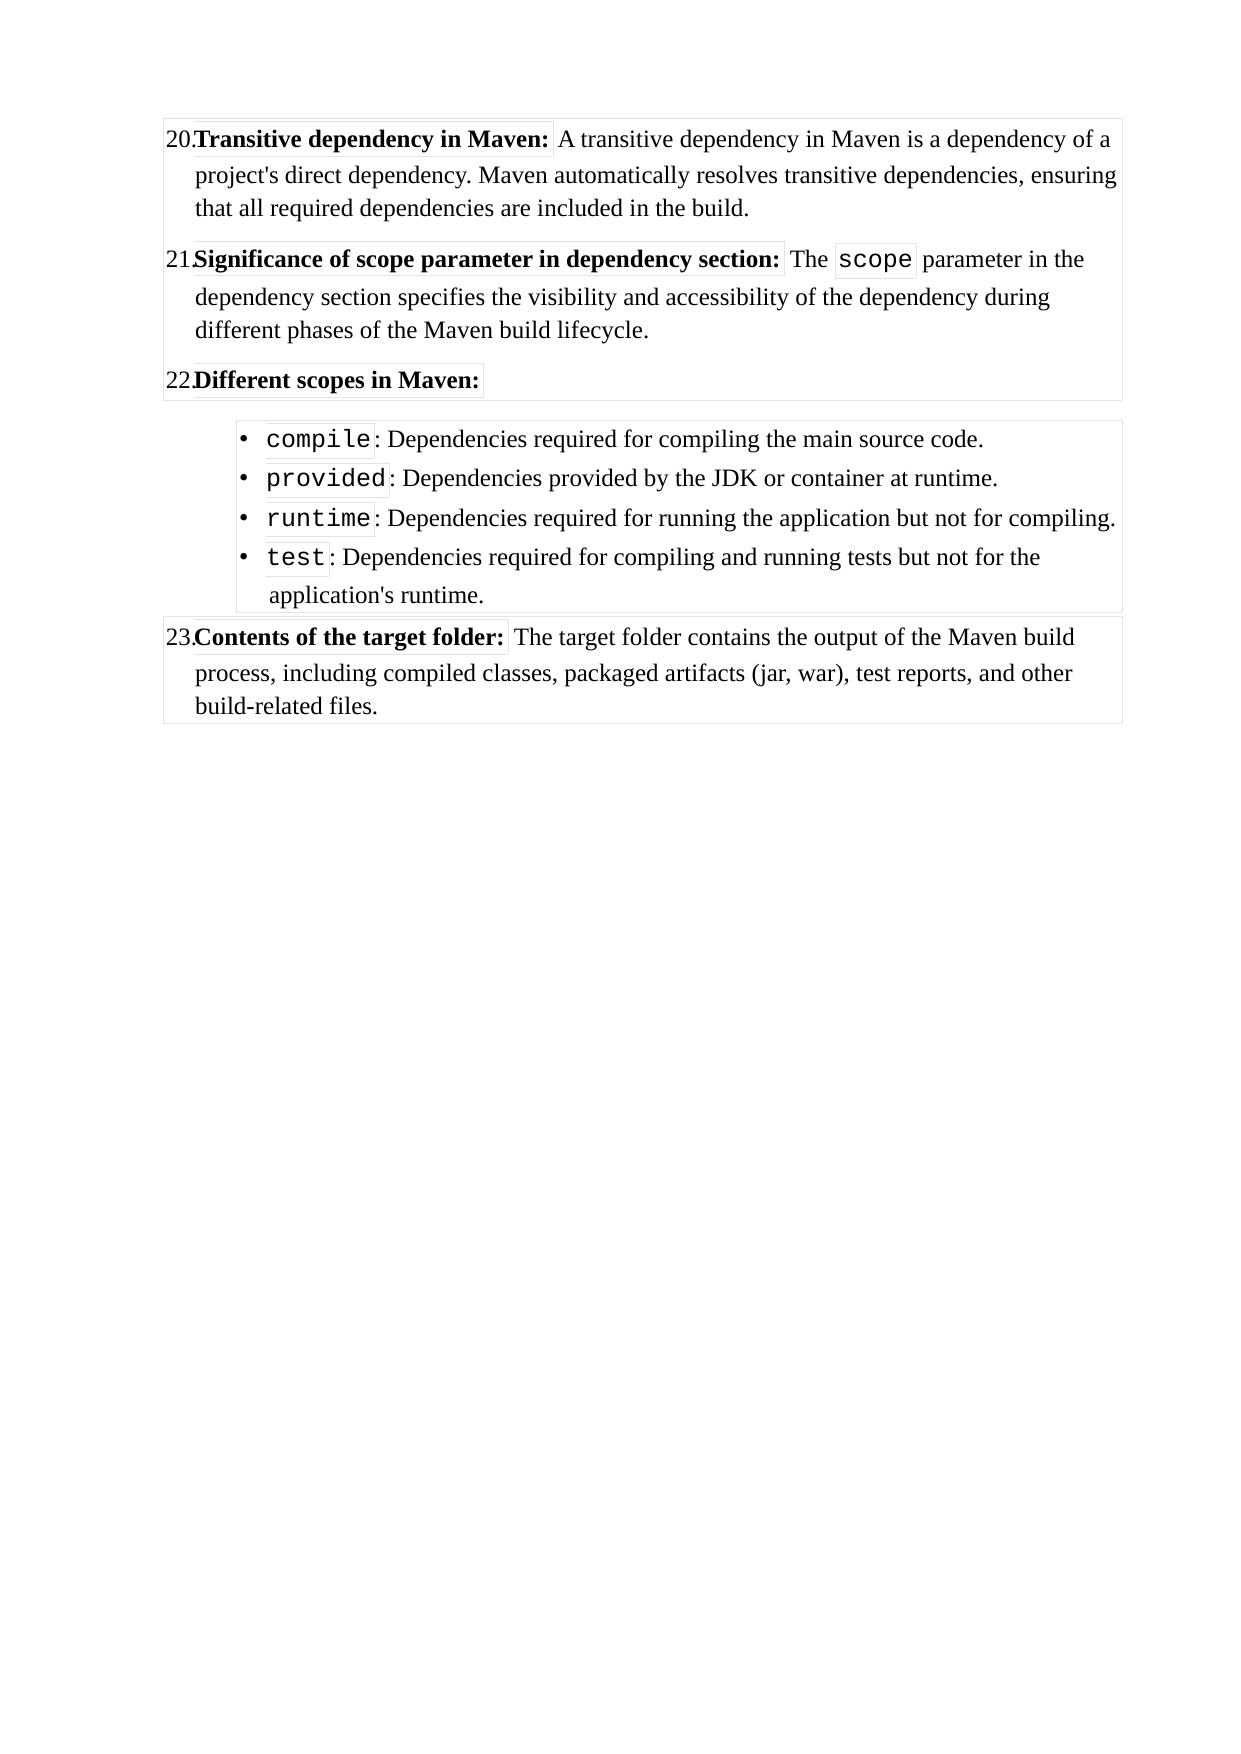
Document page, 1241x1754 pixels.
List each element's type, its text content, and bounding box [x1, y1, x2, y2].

list Different scopes in Maven: [164, 359, 1122, 400]
list provided: Dependencies provided by the JDK or container at runtime. [237, 460, 1122, 497]
list runtime: Dependencies required for running the application but not for compiling. [237, 499, 1122, 537]
list test: Dependencies required for compiling and running tests but not for the application's runtime. [237, 539, 1122, 612]
list compile: Dependencies required for compiling the main source code. [237, 421, 1122, 458]
list Significance of scope parameter in dependency section: The scope parameter in the dependency section specifies the visibility and accessibility of the dependency during different phases of the Maven build lifecycle. [164, 238, 1122, 344]
list Contents of the target folder: The target folder contains the output of the Maven build process, including compiled classes, packaged artifacts (jar, war), test reports, and other build-related files. [164, 617, 1122, 723]
list Transitive dependency in Maven: A transitive dependency in Maven is a dependency of a project's direct dependency. Maven automatically resolves transitive dependencies, ensuring that all required dependencies are included in the build. [164, 119, 1122, 222]
